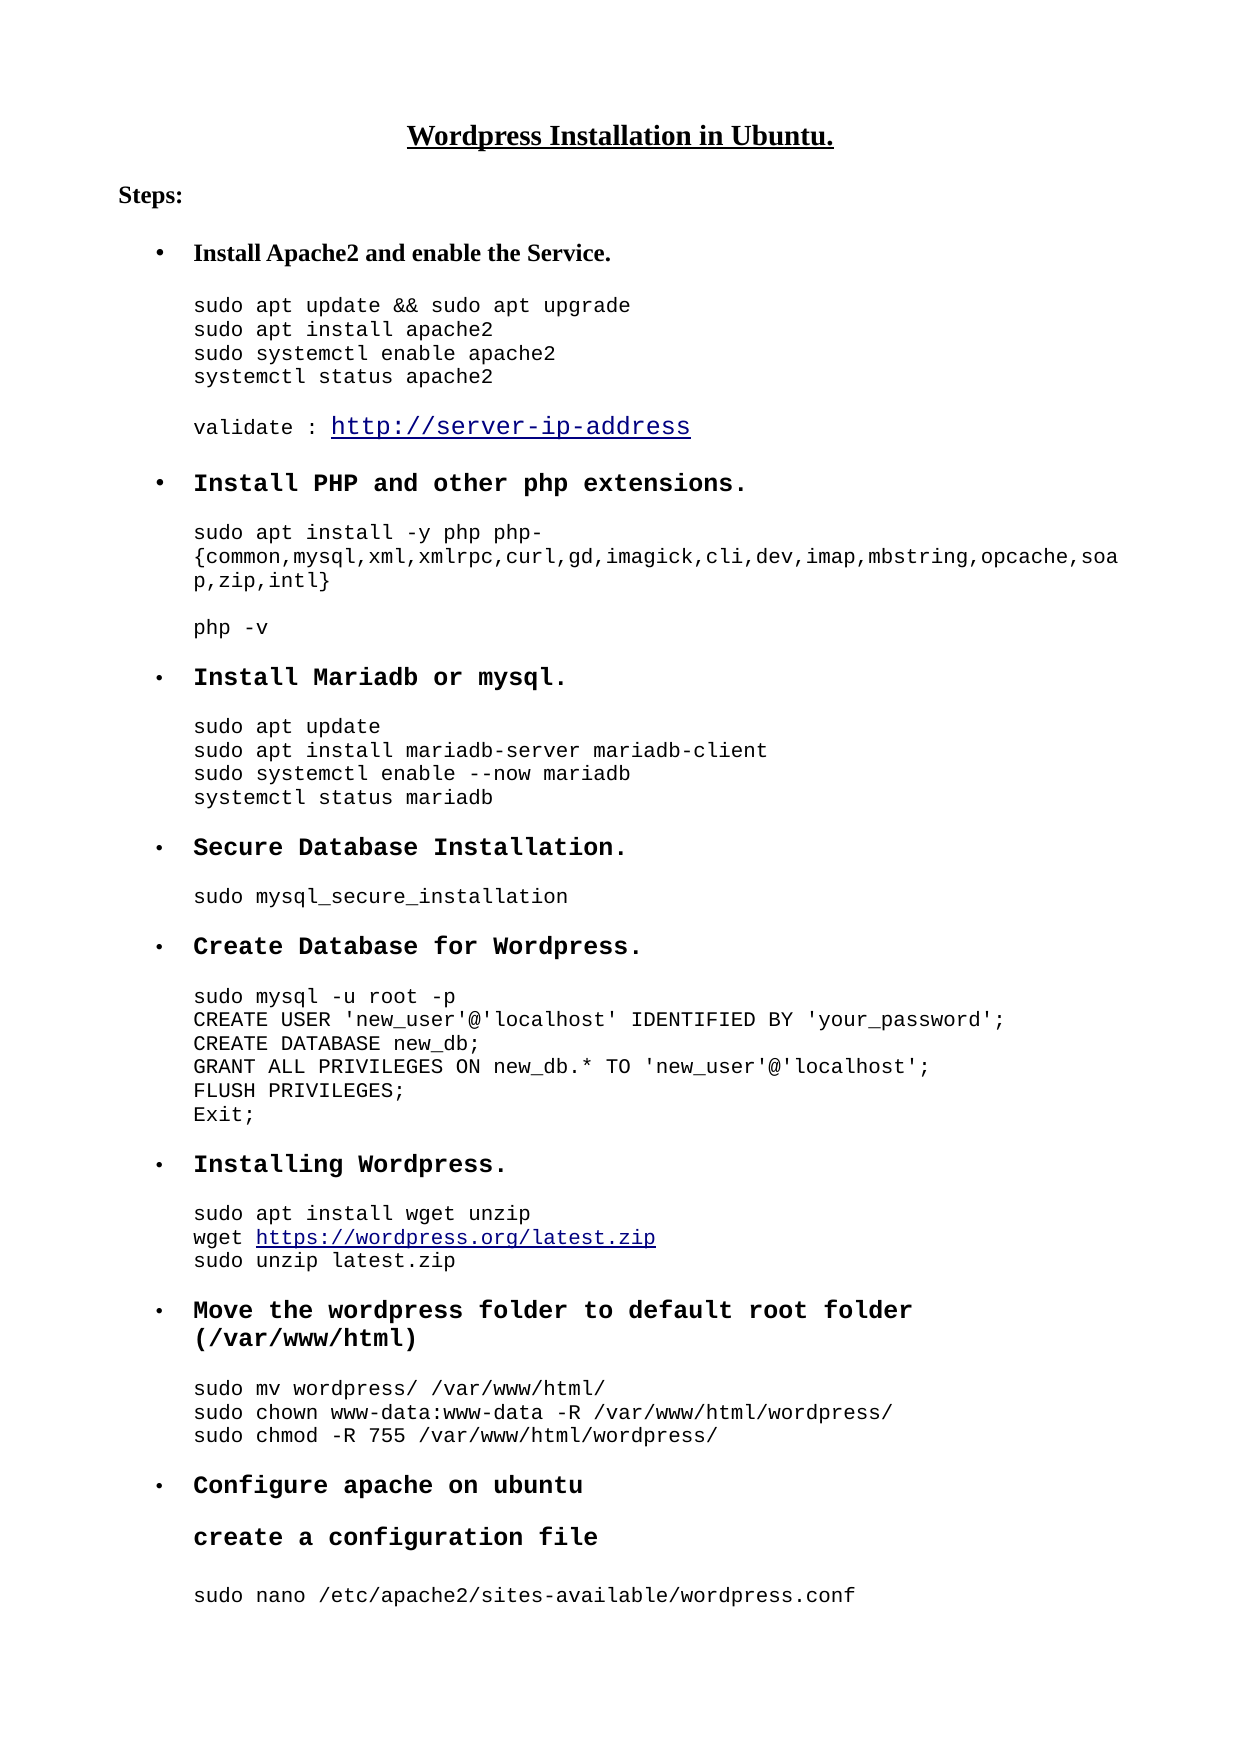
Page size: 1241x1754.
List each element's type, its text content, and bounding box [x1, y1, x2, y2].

list sudo apt update && sudo apt upgrade [156, 295, 1122, 319]
list sudo apt install -y php php-{common,mysql,xml,xmlrpc,curl,gd,imagick,cli,dev,imap,mbstring,opcache,soap,zip,intl} [156, 522, 1122, 593]
list sudo apt update [156, 716, 1122, 740]
list sudo chown www-data:www-data -R /var/www/html/wordpress/ [156, 1402, 1122, 1425]
text validate : http://server-ip-address [118, 414, 1122, 442]
list FLUSH PRIVILEGES; [156, 1080, 1122, 1104]
list wget https://wordpress.org/latest.zip [156, 1227, 1122, 1250]
list sudo apt install mariadb-server mariadb-client [156, 740, 1122, 763]
list sudo chmod -R 755 /var/www/html/wordpress/ [156, 1425, 1122, 1449]
list sudo apt install wget unzip [156, 1203, 1122, 1227]
list Install Mariadb or mysql. [156, 664, 1122, 692]
text sudo systemctl enable apache2 [118, 343, 1122, 366]
list Secure Database Installation. [156, 834, 1122, 863]
list sudo mysql_secure_installation [156, 886, 1122, 910]
list Install Apache2 and enable the Service. [156, 238, 1122, 267]
text systemctl status apache2 [118, 366, 1122, 390]
text create a configuration file [118, 1524, 1122, 1553]
list sudo mysql -u root -p [156, 986, 1122, 1009]
text sudo nano /etc/apache2/sites-available/wordpress.conf [118, 1581, 1122, 1609]
list sudo mv wordpress/ /var/www/html/ [156, 1378, 1122, 1402]
text sudo apt install apache2 [118, 319, 1122, 343]
list Exit; [156, 1104, 1122, 1127]
list Installing Wordpress. [156, 1151, 1122, 1179]
list systemctl status mariadb [156, 787, 1122, 811]
list GRANT ALL PRIVILEGES ON new_db.* TO 'new_user'@'localhost'; [156, 1057, 1122, 1080]
text Wordpress Installation in Ubuntu. [118, 118, 1122, 152]
list sudo unzip latest.zip [156, 1250, 1122, 1274]
text php -v [118, 617, 1122, 641]
text Steps: [118, 180, 1122, 209]
list Configure apache on ubuntu [156, 1473, 1122, 1501]
list CREATE USER 'new_user'@'localhost' IDENTIFIED BY 'your_password'; [156, 1009, 1122, 1033]
list CREATE DATABASE new_db; [156, 1033, 1122, 1057]
list Install PHP and other php extensions. [156, 470, 1122, 499]
list Create Database for Wordpress. [156, 934, 1122, 962]
list Move the wordpress folder to default root folder (/var/www/html) [156, 1298, 1122, 1354]
list sudo systemctl enable --now mariadb [156, 763, 1122, 787]
